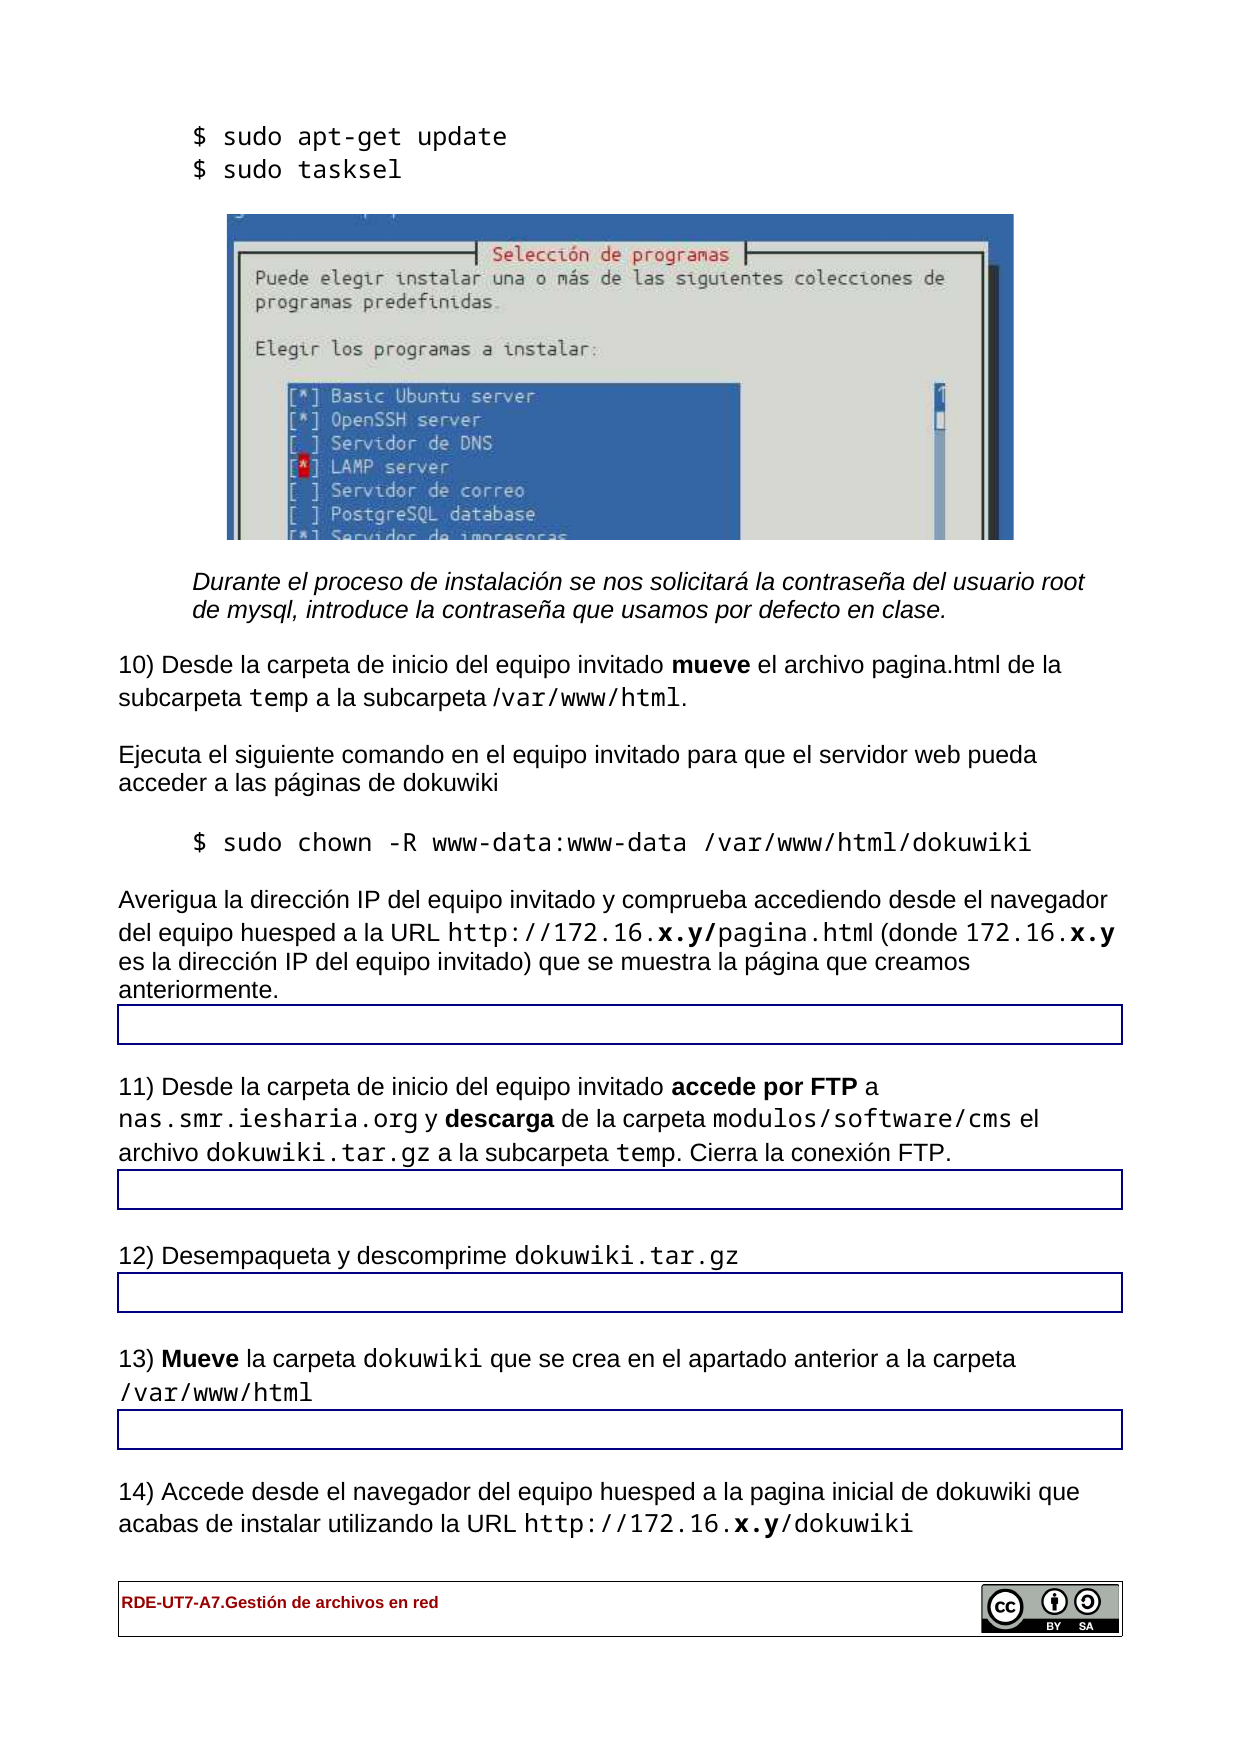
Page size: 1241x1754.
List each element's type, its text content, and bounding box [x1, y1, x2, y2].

table_header [119, 1006, 1121, 1043]
text $ sudo apt-get update [118, 118, 1122, 152]
table_header [119, 1274, 1121, 1311]
text $ sudo chown -R www-data:www-data /var/www/html/dokuwiki [118, 824, 1122, 858]
text Durante el proceso de instalación se nos solicitará la contraseña del usuario root de mysql, introduce la contraseña que usamos por defecto en clase. [192, 568, 1122, 623]
text 11) Desde la carpeta de inicio del equipo invitado accede por FTP a nas.smr.iesharia.org y descarga de la carpeta modulos/software/cms el archivo dokuwiki.tar.gz a la subcarpeta temp. Cierra la conexión FTP. [118, 1073, 1122, 1169]
text 13) Mueve la carpeta dokuwiki que se crea en el apartado anterior a la carpeta /var/www/html [118, 1341, 1122, 1409]
picture [226, 214, 1014, 540]
text Averigua la dirección IP del equipo invitado y comprueba accediendo desde el navegador del equipo huesped a la URL http://172.16.x.y/pagina.html (donde 172.16.x.y es la dirección IP del equipo invitado) que se muestra la página que creamos anteriormente. [118, 886, 1122, 1004]
text Ejecuta el siguiente comando en el equipo invitado para que el servidor web pueda acceder a las páginas de dokuwiki [118, 741, 1122, 797]
text 12) Desempaqueta y descomprime dokuwiki.tar.gz [118, 1238, 1122, 1272]
text 14) Accede desde el navegador del equipo huesped a la pagina inicial de dokuwiki que acabas de instalar utilizando la URL http://172.16.x.y/dokuwiki [118, 1478, 1122, 1540]
text $ sudo tasksel [118, 152, 1122, 186]
picture [981, 1584, 1119, 1633]
text 10) Desde la carpeta de inicio del equipo invitado mueve el archivo pagina.html de la subcarpeta temp a la subcarpeta /var/www/html. [118, 651, 1122, 713]
table_header [119, 1171, 1121, 1208]
table_header [119, 1411, 1121, 1448]
